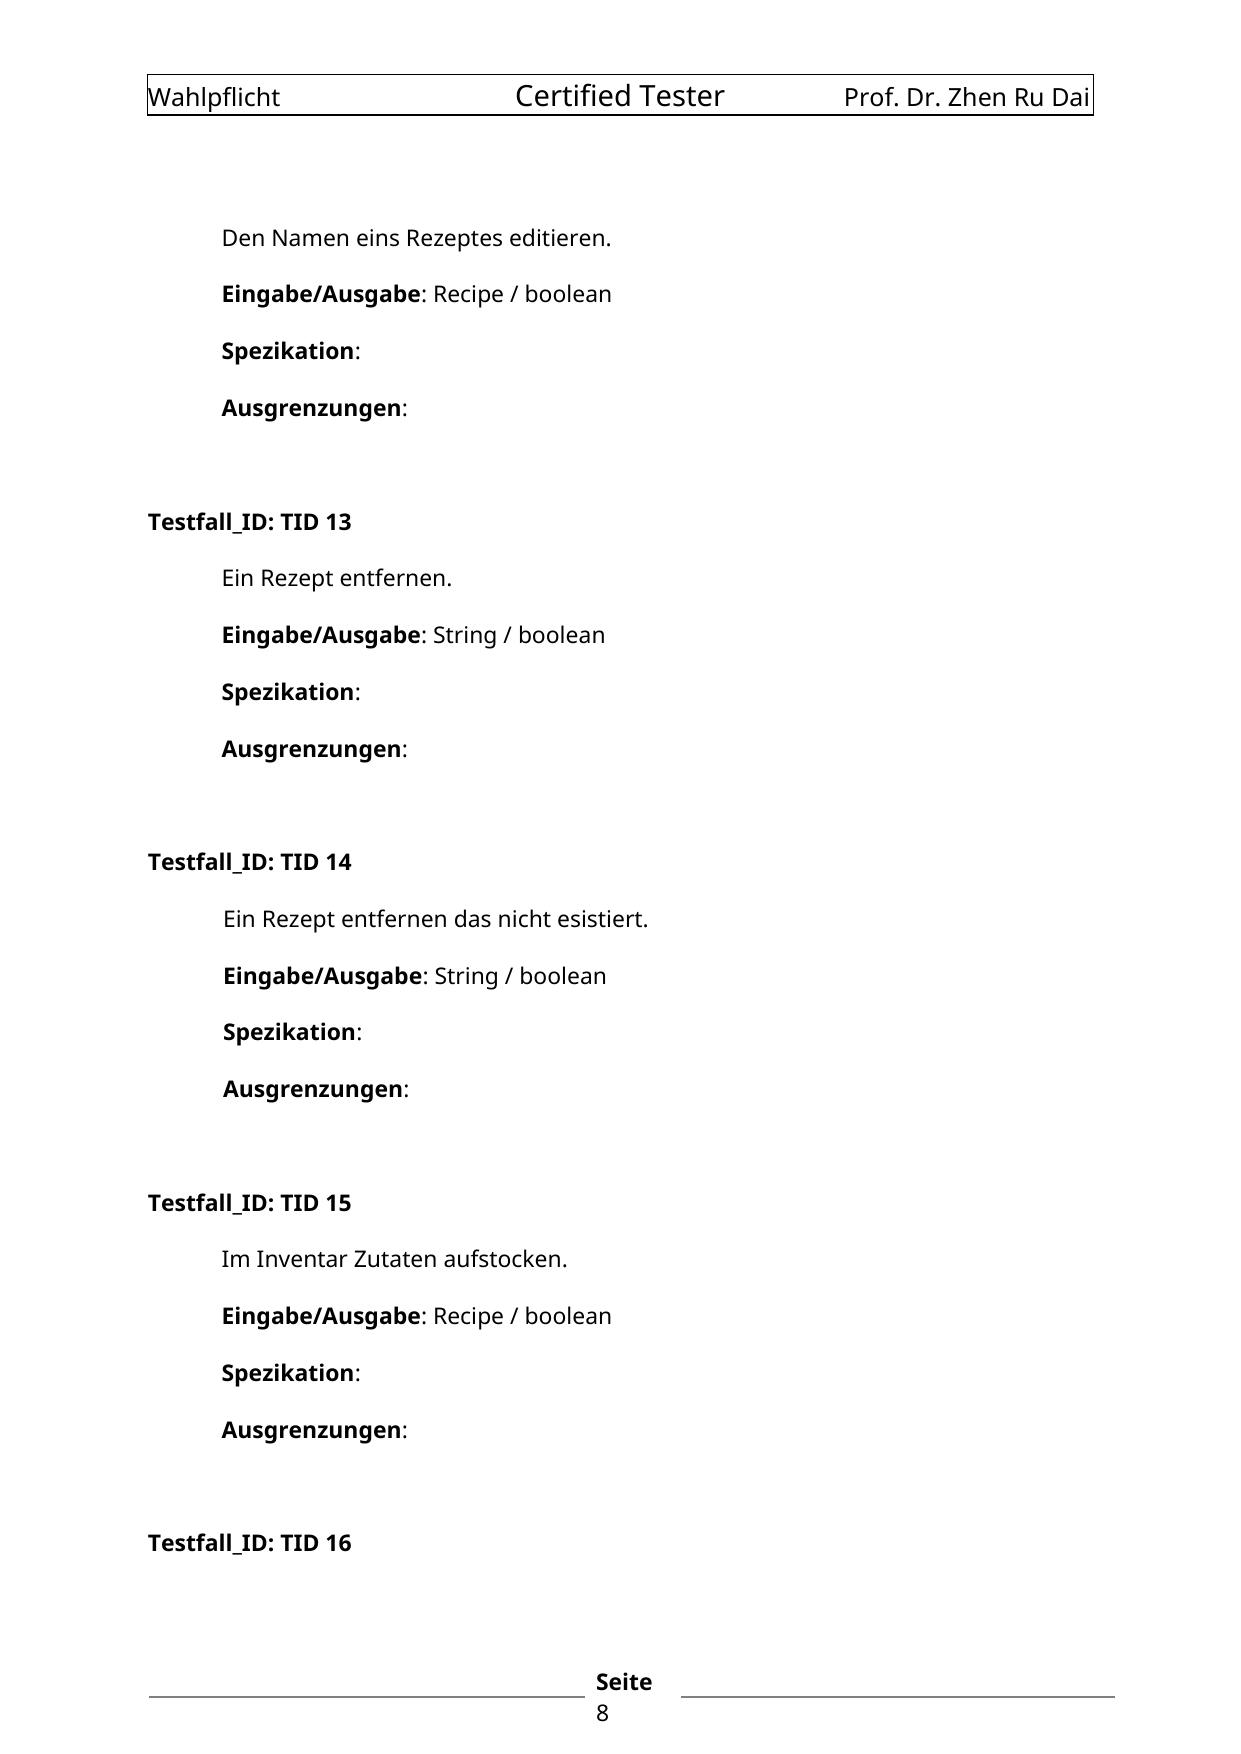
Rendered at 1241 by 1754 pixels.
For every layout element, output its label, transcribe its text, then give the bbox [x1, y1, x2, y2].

text Spezikation: [148, 335, 1093, 366]
text Eingabe/Ausgabe: Recipe / boolean [148, 278, 1093, 309]
text Den Namen eins Rezeptes editieren. [148, 222, 1093, 253]
text Im Inventar Zutaten aufstocken. [148, 1243, 1093, 1275]
text Spezikation: [148, 1016, 1093, 1048]
text Eingabe/Ausgabe: Recipe / boolean [148, 1300, 1093, 1331]
text Ausgrenzungen: [148, 1414, 1093, 1445]
text Spezikation: [148, 1357, 1093, 1388]
text Ein Rezept entfernen das nicht esistiert. [148, 903, 1093, 934]
text Ausgrenzungen: [148, 732, 1093, 764]
text Spezikation: [148, 676, 1093, 707]
text Eingabe/Ausgabe: String / boolean [148, 959, 1093, 991]
text Eingabe/Ausgabe: String / boolean [148, 619, 1093, 650]
text Ein Rezept entfernen. [148, 562, 1093, 593]
text Testfall_ID: TID 13 [148, 505, 1093, 537]
text Ausgrenzungen: [148, 392, 1093, 423]
text Ausgrenzungen: [148, 1073, 1093, 1104]
text Testfall_ID: TID 15 [148, 1187, 1093, 1218]
text Testfall_ID: TID 16 [148, 1527, 1093, 1558]
text Testfall_ID: TID 14 [148, 846, 1093, 877]
